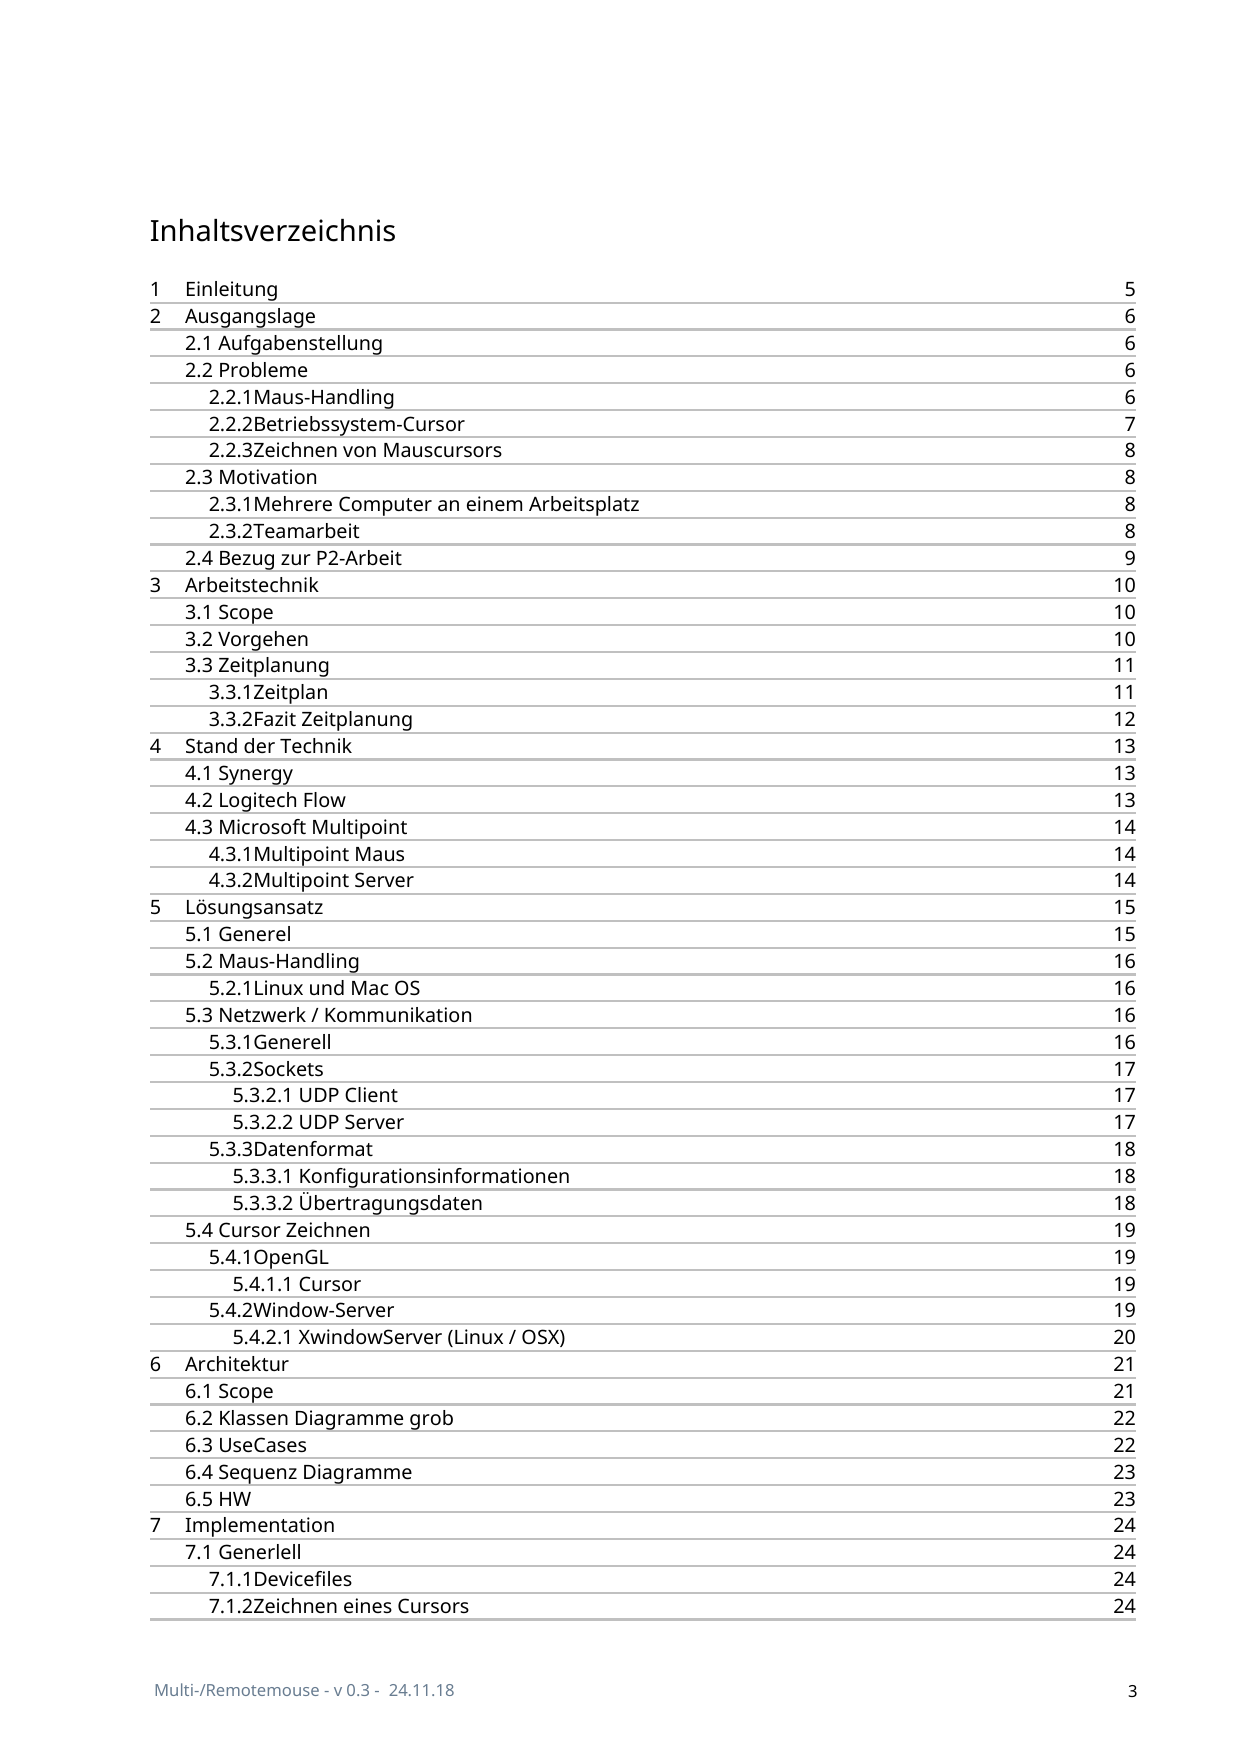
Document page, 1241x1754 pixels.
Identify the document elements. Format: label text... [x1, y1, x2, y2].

text 2.3.1Mehrere Computer an einem Arbeitsplatz 8 [149, 492, 1136, 519]
text 7.1 Generlell 24 [149, 1540, 1136, 1567]
text 2.2.3Zeichnen von Mauscursors 8 [149, 438, 1136, 465]
text 3.3.2Fazit Zeitplanung 12 [149, 707, 1136, 734]
text 3.3 Zeitplanung 11 [149, 653, 1136, 680]
text 4.1 Synergy 13 [149, 761, 1136, 787]
text 5.3.1Generell 16 [149, 1029, 1136, 1056]
text 5.4.2Window-Server 19 [149, 1298, 1136, 1325]
text 3.3.1Zeitplan 11 [149, 680, 1136, 707]
text 6.4 Sequenz Diagramme 23 [149, 1459, 1136, 1486]
text 6.2 Klassen Diagramme grob 22 [149, 1406, 1136, 1432]
text 2.2 Probleme 6 [149, 357, 1136, 384]
text 5.3 Netzwerk / Kommunikation 16 [149, 1002, 1136, 1029]
text 5.4 Cursor Zeichnen 19 [149, 1217, 1136, 1244]
text 5.3.2Sockets 17 [149, 1056, 1136, 1083]
text 5.4.1OpenGL 19 [149, 1244, 1136, 1271]
text Inhaltsverzeichnis [149, 210, 1136, 250]
text 2.3 Motivation 8 [149, 465, 1136, 492]
text 7.1.2Zeichnen eines Cursors 24 [149, 1594, 1136, 1621]
text 4 Stand der Technik 13 [149, 734, 1136, 761]
text 5.3.3.1 Konfigurationsinformationen 18 [149, 1164, 1136, 1191]
text 1 Einleitung 5 [149, 277, 1136, 304]
text 5.4.1.1 Cursor 19 [149, 1271, 1136, 1298]
text 6.5 HW 23 [149, 1486, 1136, 1513]
text 5.2 Maus-Handling 16 [149, 949, 1136, 976]
text 6.3 UseCases 22 [149, 1432, 1136, 1459]
text 5.3.2.1 UDP Client 17 [149, 1083, 1136, 1110]
text 4.3.2Multipoint Server 14 [149, 868, 1136, 895]
text 6 Architektur 21 [149, 1352, 1136, 1379]
text 5.3.3Datenformat 18 [149, 1137, 1136, 1164]
text 7.1.1Devicefiles 24 [149, 1567, 1136, 1594]
text 4.2 Logitech Flow 13 [149, 787, 1136, 814]
text 5.2.1Linux und Mac OS 16 [149, 976, 1136, 1002]
text 4.3.1Multipoint Maus 14 [149, 841, 1136, 868]
text 5 Lösungsansatz 15 [149, 895, 1136, 922]
text 3.1 Scope 10 [149, 599, 1136, 626]
text 2.1 Aufgabenstellung 6 [149, 331, 1136, 357]
text 5.3.3.2 Übertragungsdaten 18 [149, 1191, 1136, 1217]
text 6.1 Scope 21 [149, 1379, 1136, 1406]
text 5.4.2.1 XwindowServer (Linux / OSX) 20 [149, 1325, 1136, 1352]
text 2.3.2Teamarbeit 8 [149, 519, 1136, 546]
text 4.3 Microsoft Multipoint 14 [149, 814, 1136, 841]
text 3.2 Vorgehen 10 [149, 626, 1136, 653]
text 7 Implementation 24 [149, 1513, 1136, 1540]
text 2.2.2Betriebssystem-Cursor 7 [149, 411, 1136, 438]
text 5.3.2.2 UDP Server 17 [149, 1110, 1136, 1137]
text 3 Arbeitstechnik 10 [149, 572, 1136, 599]
text 2.2.1Maus-Handling 6 [149, 384, 1136, 411]
text 2 Ausgangslage 6 [149, 304, 1136, 331]
text 2.4 Bezug zur P2-Arbeit 9 [149, 546, 1136, 572]
text 5.1 Generel 15 [149, 922, 1136, 949]
